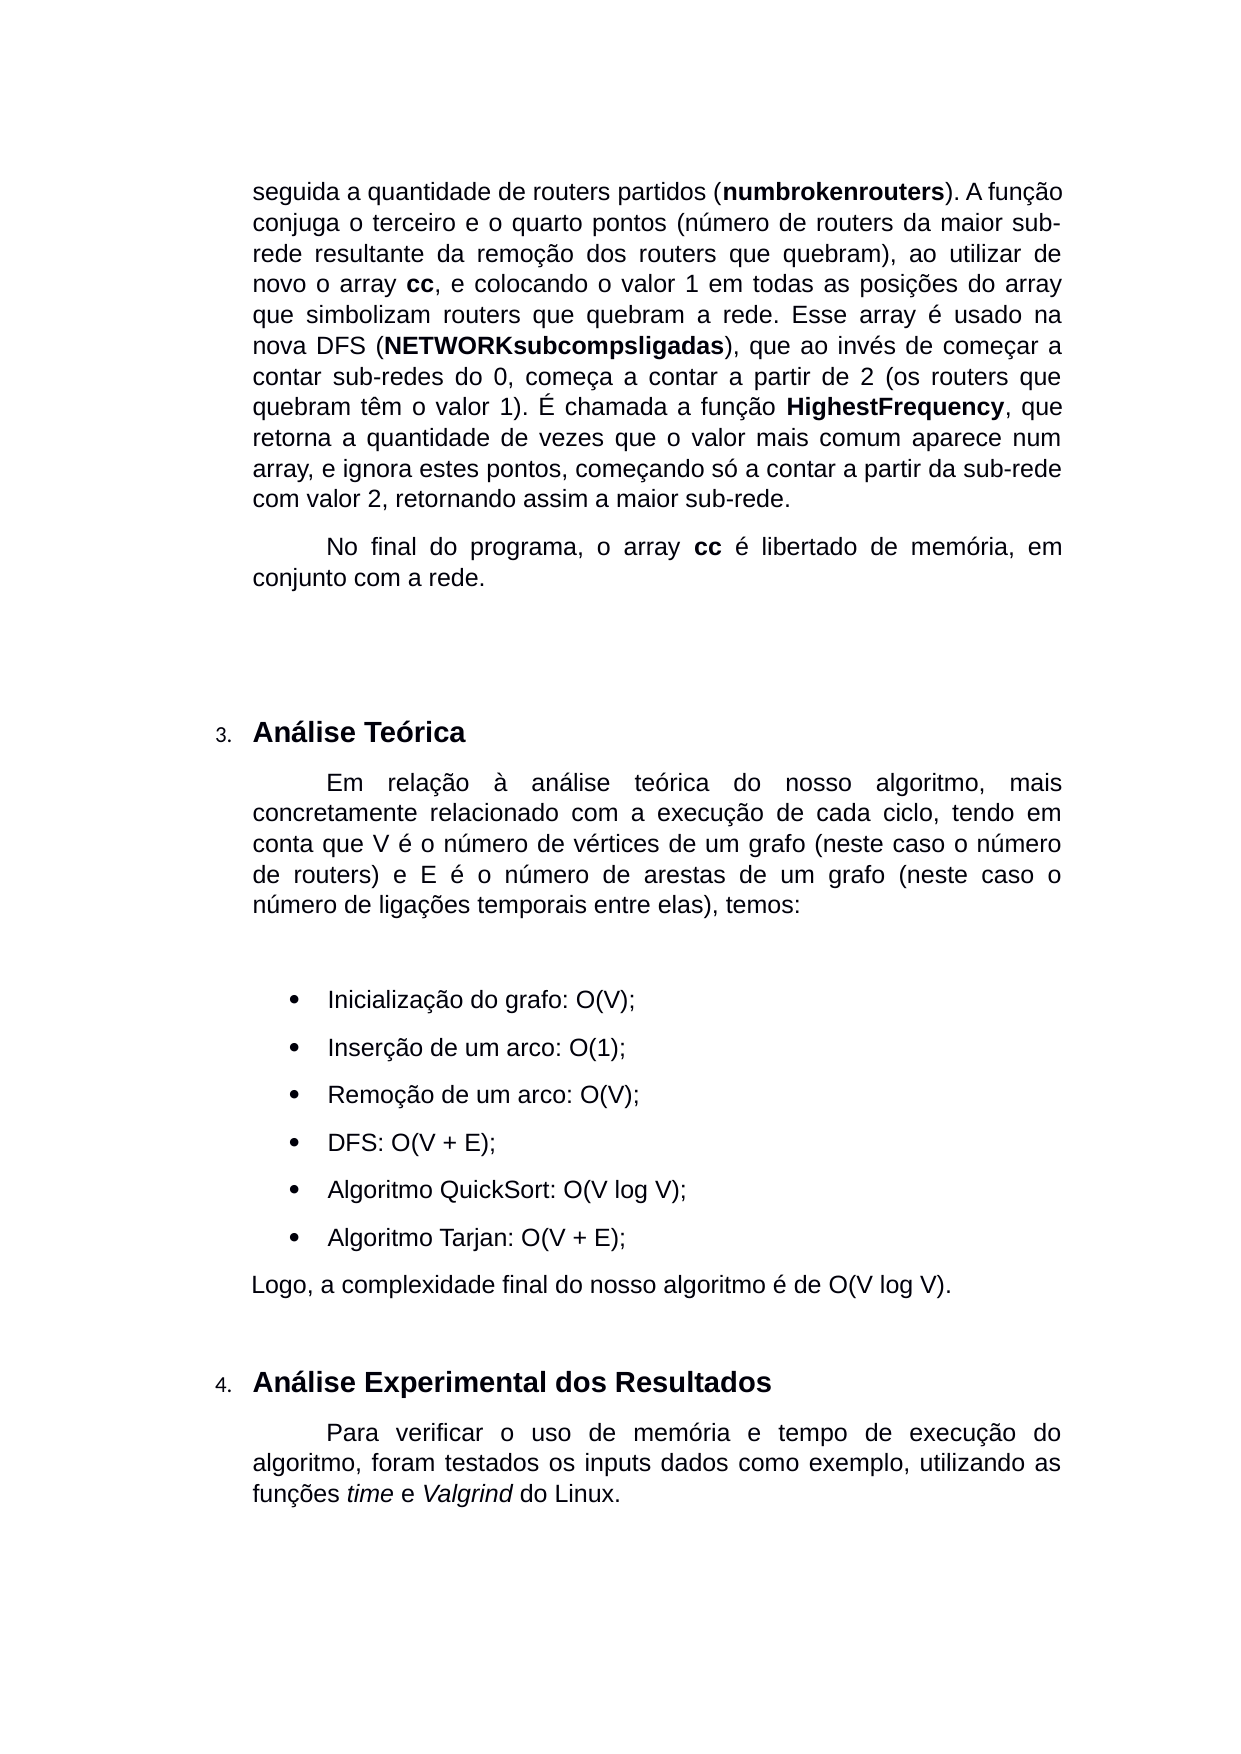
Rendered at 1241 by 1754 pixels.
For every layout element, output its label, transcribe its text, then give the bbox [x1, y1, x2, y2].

text Logo, a complexidade final do nosso algoritmo é de O(V log V). [251, 1270, 1063, 1299]
list Análise Experimental dos Resultados [215, 1365, 1063, 1398]
list Em relação à análise teórica do nosso algoritmo, mais concretamente relacionado com a execução de cada ciclo, tendo em conta que V é o número de vértices de um grafo (neste caso o número de routers) e E é o número de arestas de um grafo (neste caso o número de ligações temporais entre elas), temos: [252, 767, 1063, 919]
list Inicialização do grafo: O(V); [290, 985, 1063, 1014]
list No final do programa, o array cc é libertado de memória, em conjunto com a rede. [252, 532, 1063, 591]
list Algoritmo QuickSort: O(V log V); [290, 1175, 1063, 1204]
list Análise Teórica [215, 715, 1063, 748]
list Remoção de um arco: O(V); [290, 1080, 1063, 1109]
list Para verificar o uso de memória e tempo de execução do algoritmo, foram testados os inputs dados como exemplo, utilizando as funções time e Valgrind do Linux. [252, 1417, 1063, 1508]
list Inserção de um arco: O(1); [290, 1033, 1063, 1062]
list Algoritmo Tarjan: O(V + E); [290, 1223, 1063, 1252]
list DFS: O(V + E); [290, 1128, 1063, 1157]
list seguida a quantidade de routers partidos (numbrokenrouters). A função conjuga o terceiro e o quarto pontos (número de routers da maior sub-rede resultante da remoção dos routers que quebram), ao utilizar de novo o array cc, e colocando o valor 1 em todas as posições do array que simbolizam routers que quebram a rede. Esse array é usado na nova DFS (NETWORKsubcompsligadas), que ao invés de começar a contar sub-redes do 0, começa a contar a partir de 2 (os routers que quebram têm o valor 1). É chamada a função HighestFrequency, que retorna a quantidade de vezes que o valor mais comum aparece num array, e ignora estes pontos, começando só a contar a partir da sub-rede com valor 2, retornando assim a maior sub-rede. [252, 177, 1063, 513]
